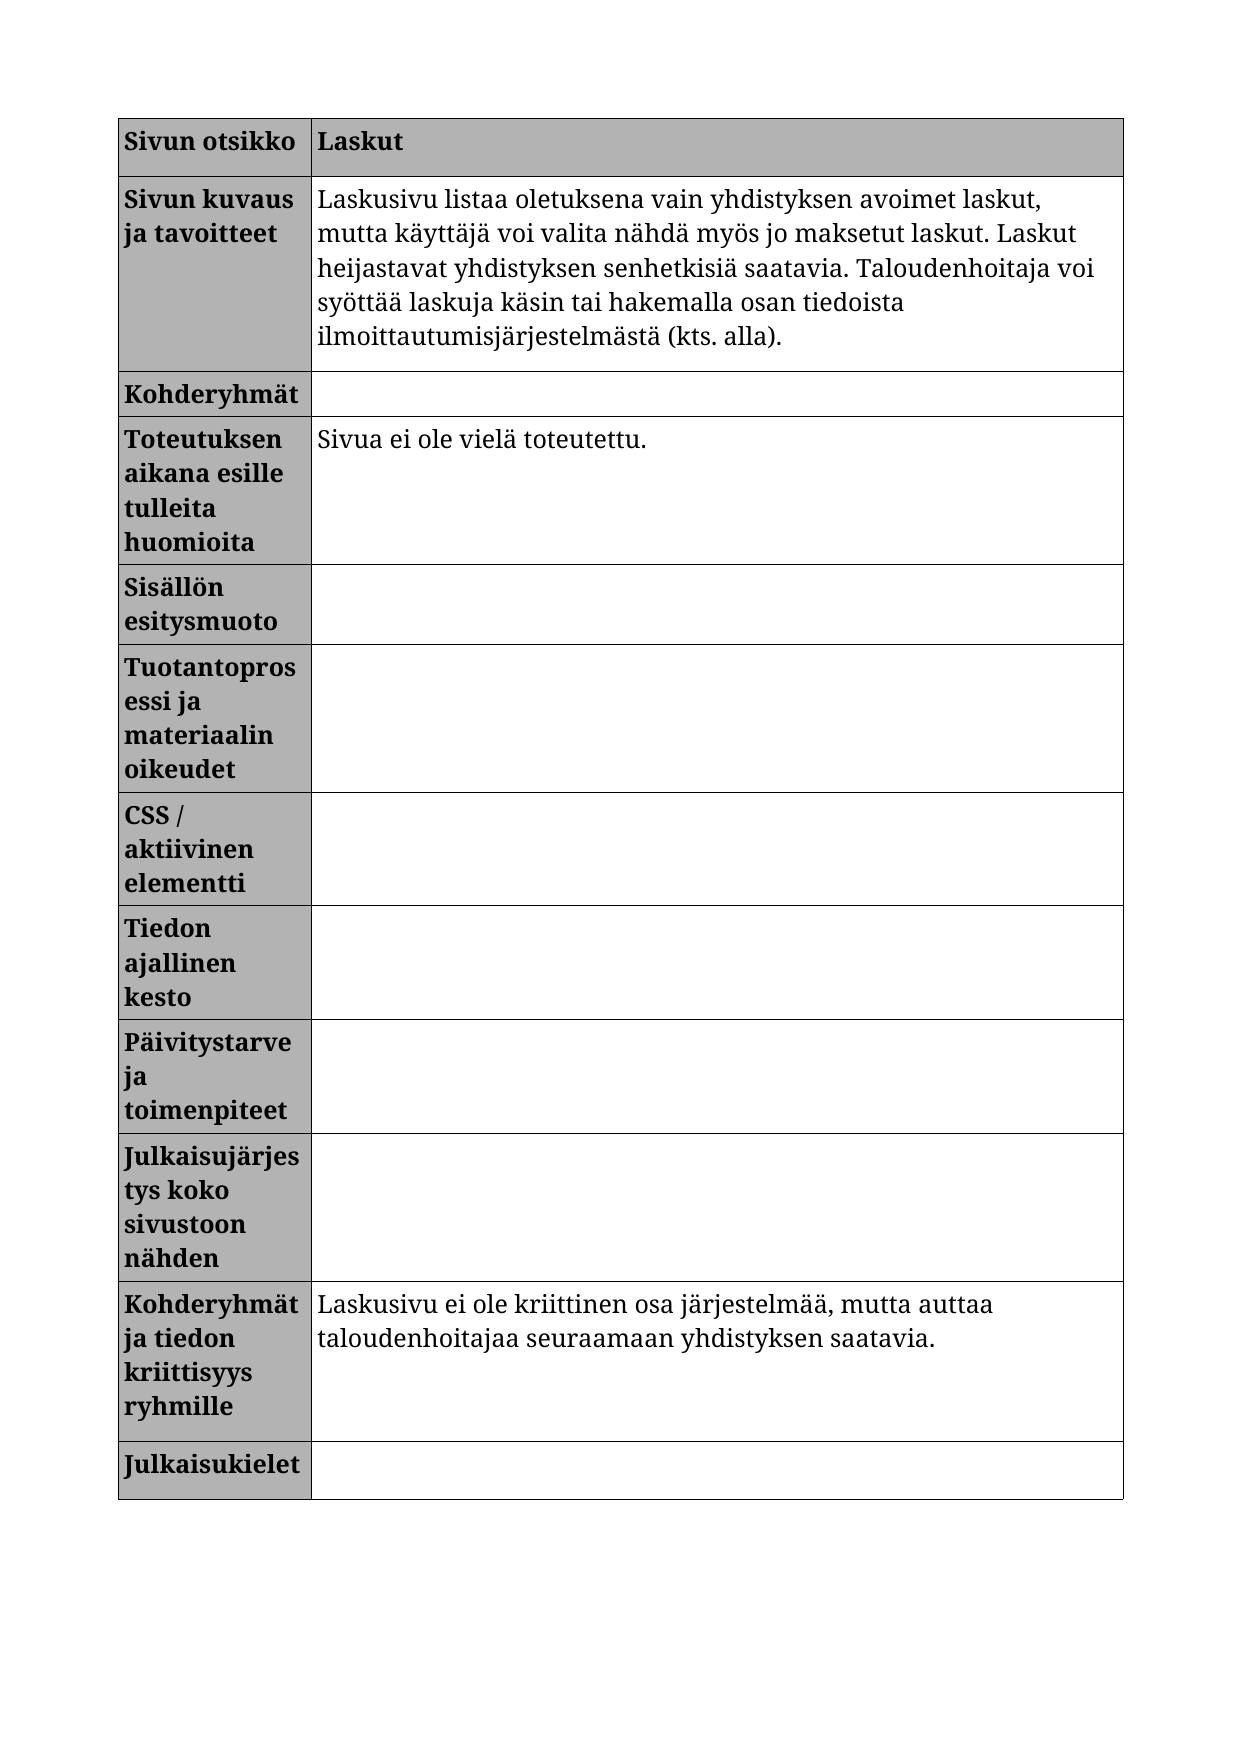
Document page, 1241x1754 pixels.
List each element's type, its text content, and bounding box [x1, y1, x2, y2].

table_cell [312, 372, 1123, 416]
table_cell Tuotantoprosessi ja materiaalin oikeudet [119, 645, 311, 792]
table_cell [312, 645, 1123, 792]
table_cell Sisällön esitysmuoto [119, 565, 311, 644]
table_cell [312, 1442, 1123, 1499]
table_cell Julkaisukielet [119, 1442, 311, 1499]
table_cell Kohderyhmät ja tiedon kriittisyys ryhmille [119, 1282, 311, 1441]
table_cell Laskusivu listaa oletuksena vain yhdistyksen avoimet laskut, mutta käyttäjä voi valita nähdä myös jo maksetut laskut. Laskut heijastavat yhdistyksen senhetkisiä saatavia. Taloudenhoitaja voi syöttää laskuja käsin tai hakemalla osan tiedoista ilmoittautumisjärjestelmästä (kts. alla). [312, 177, 1123, 371]
table_cell Päivitystarve ja toimenpiteet [119, 1020, 311, 1133]
table_cell Tiedon ajallinen kesto [119, 906, 311, 1019]
table_cell [312, 793, 1123, 905]
table_cell [312, 1020, 1123, 1133]
table_cell [312, 565, 1123, 644]
table_header Sivun otsikko [119, 119, 311, 176]
table_cell Laskusivu ei ole kriittinen osa järjestelmää, mutta auttaa taloudenhoitajaa seuraamaan yhdistyksen saatavia. [312, 1282, 1123, 1441]
table_cell Toteutuksen aikana esille tulleita huomioita [119, 417, 311, 564]
table_header Laskut [312, 119, 1123, 176]
table_cell Sivun kuvaus ja tavoitteet [119, 177, 311, 371]
table_cell Kohderyhmät [119, 372, 311, 416]
table_cell CSS / aktiivinen elementti [119, 793, 311, 905]
table_cell [312, 906, 1123, 1019]
table_cell [312, 1134, 1123, 1281]
table_cell Julkaisujärjestys koko sivustoon nähden [119, 1134, 311, 1281]
table_cell Sivua ei ole vielä toteutettu. [312, 417, 1123, 564]
